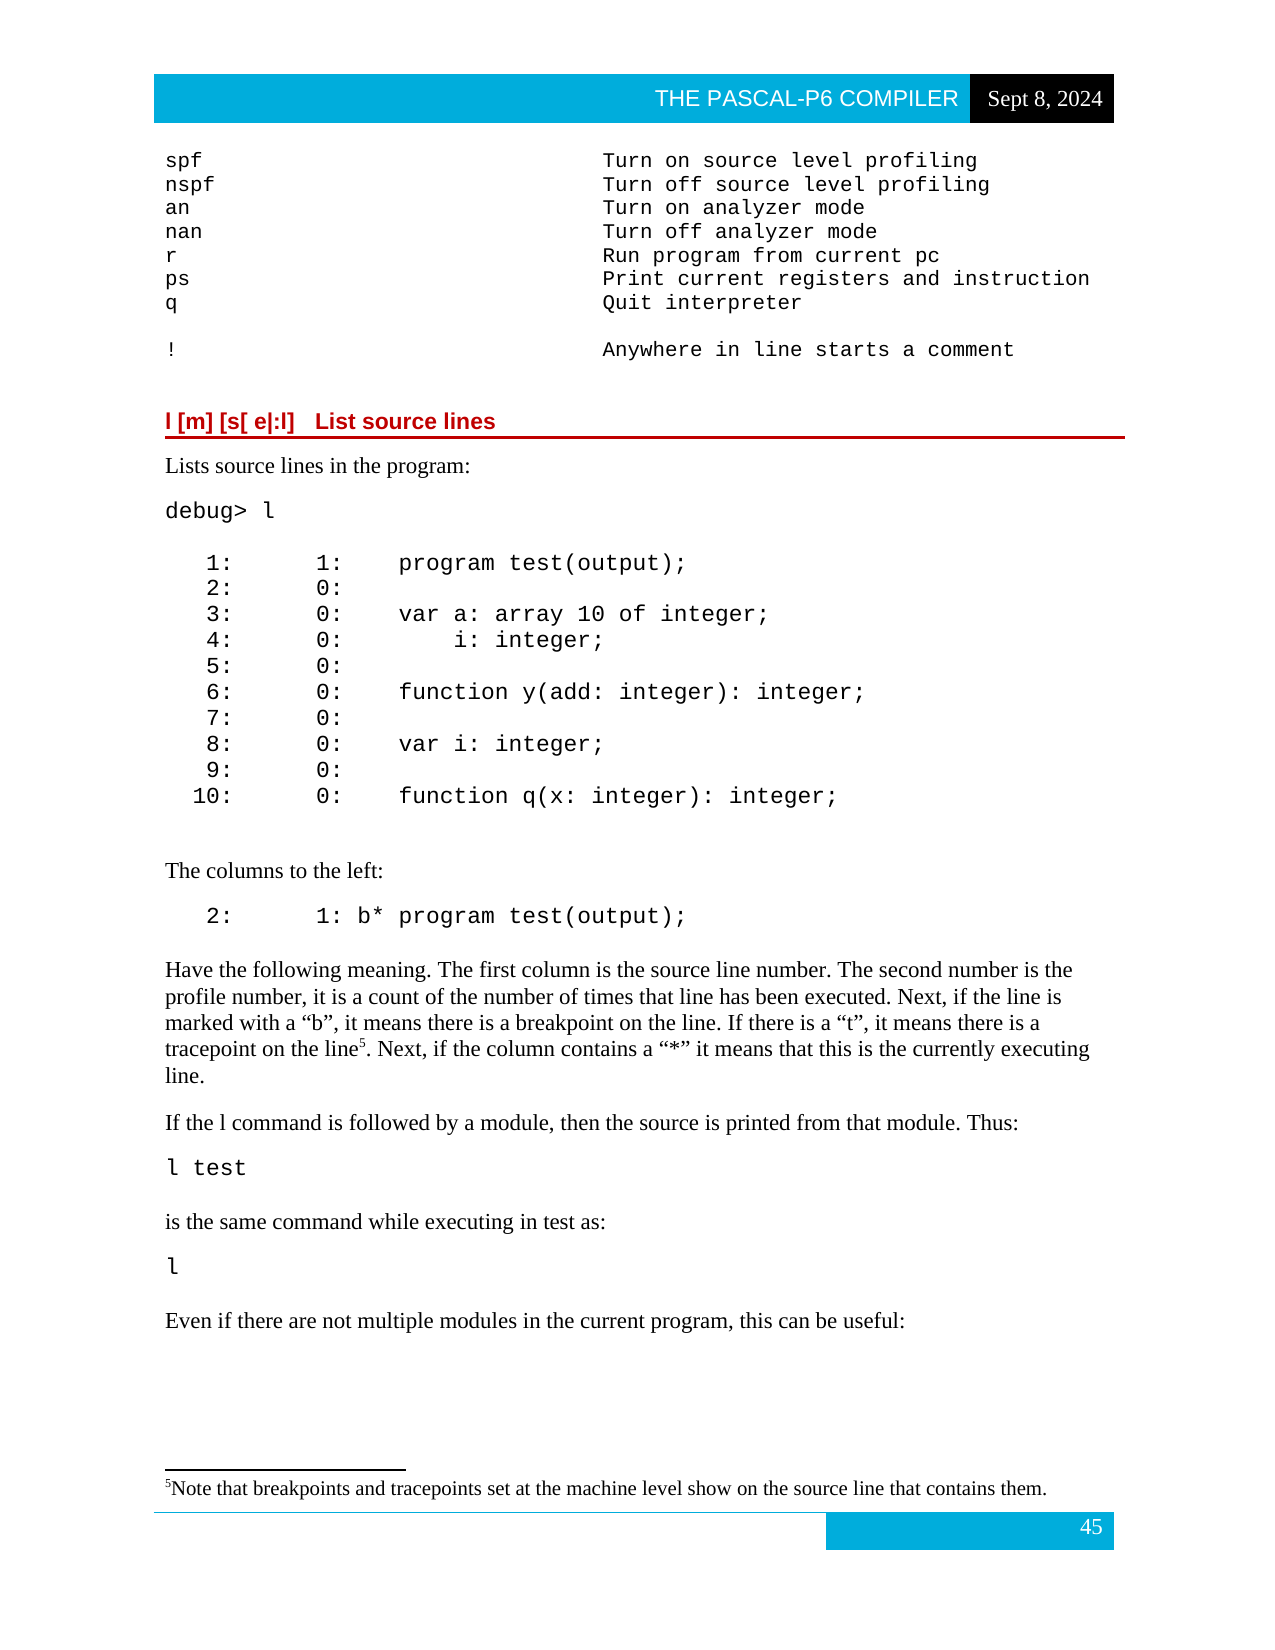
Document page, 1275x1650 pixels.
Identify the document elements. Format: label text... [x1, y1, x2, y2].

text 9: 0: [165, 758, 1125, 784]
text The columns to the left: [165, 857, 1125, 884]
text Even if there are not multiple modules in the current program, this can be useful: [165, 1307, 1125, 1333]
text l test [165, 1156, 1125, 1182]
text nan Turn off analyzer mode [165, 221, 1125, 244]
text If the l command is followed by a module, then the source is printed from that module. Thus: [165, 1109, 1125, 1135]
text ! Anywhere in line starts a comment [165, 339, 1125, 363]
text debug> l [165, 499, 1125, 525]
text 6: 0: function y(add: integer): integer; [165, 681, 1125, 706]
text Lists source lines in the program: [165, 452, 1125, 478]
text l [165, 1255, 1125, 1281]
subtitle l [m] [s[ e|:l] List source lines [165, 408, 1125, 436]
text 5: 0: [165, 654, 1125, 681]
text 2: 1: b* program test(output); [165, 904, 1125, 931]
text is the same command while executing in test as: [165, 1208, 1125, 1234]
text r Run program from current pc [165, 244, 1125, 268]
text an Turn on analyzer mode [165, 197, 1125, 221]
text 10: 0: function q(x: integer): integer; [165, 784, 1125, 810]
text Have the following meaning. The first column is the source line number. The second number is the profile number, it is a count of the number of times that line has been executed. Next, if the line is marked with a “b”, it means there is a breakpoint on the line. If there is a “t”, it means there is a tracepoint on the line. Next, if the column contains a “*” it means that this is the currently executing line. [165, 956, 1125, 1088]
text 2: 0: [165, 577, 1125, 603]
text nspf Turn off source level profiling [165, 174, 1125, 197]
text 7: 0: [165, 706, 1125, 732]
text Note that breakpoints and tracepoints set at the machine level show on the source line that contains them. [165, 1476, 1125, 1500]
text 3: 0: var a: array 10 of integer; [165, 603, 1125, 629]
text 4: 0: i: integer; [165, 629, 1125, 654]
text spf Turn on source level profiling [165, 150, 1125, 174]
text q Quit interpreter [165, 292, 1125, 316]
text 1: 1: program test(output); [165, 551, 1125, 577]
text 8: 0: var i: integer; [165, 732, 1125, 758]
text ps Print current registers and instruction [165, 268, 1125, 292]
